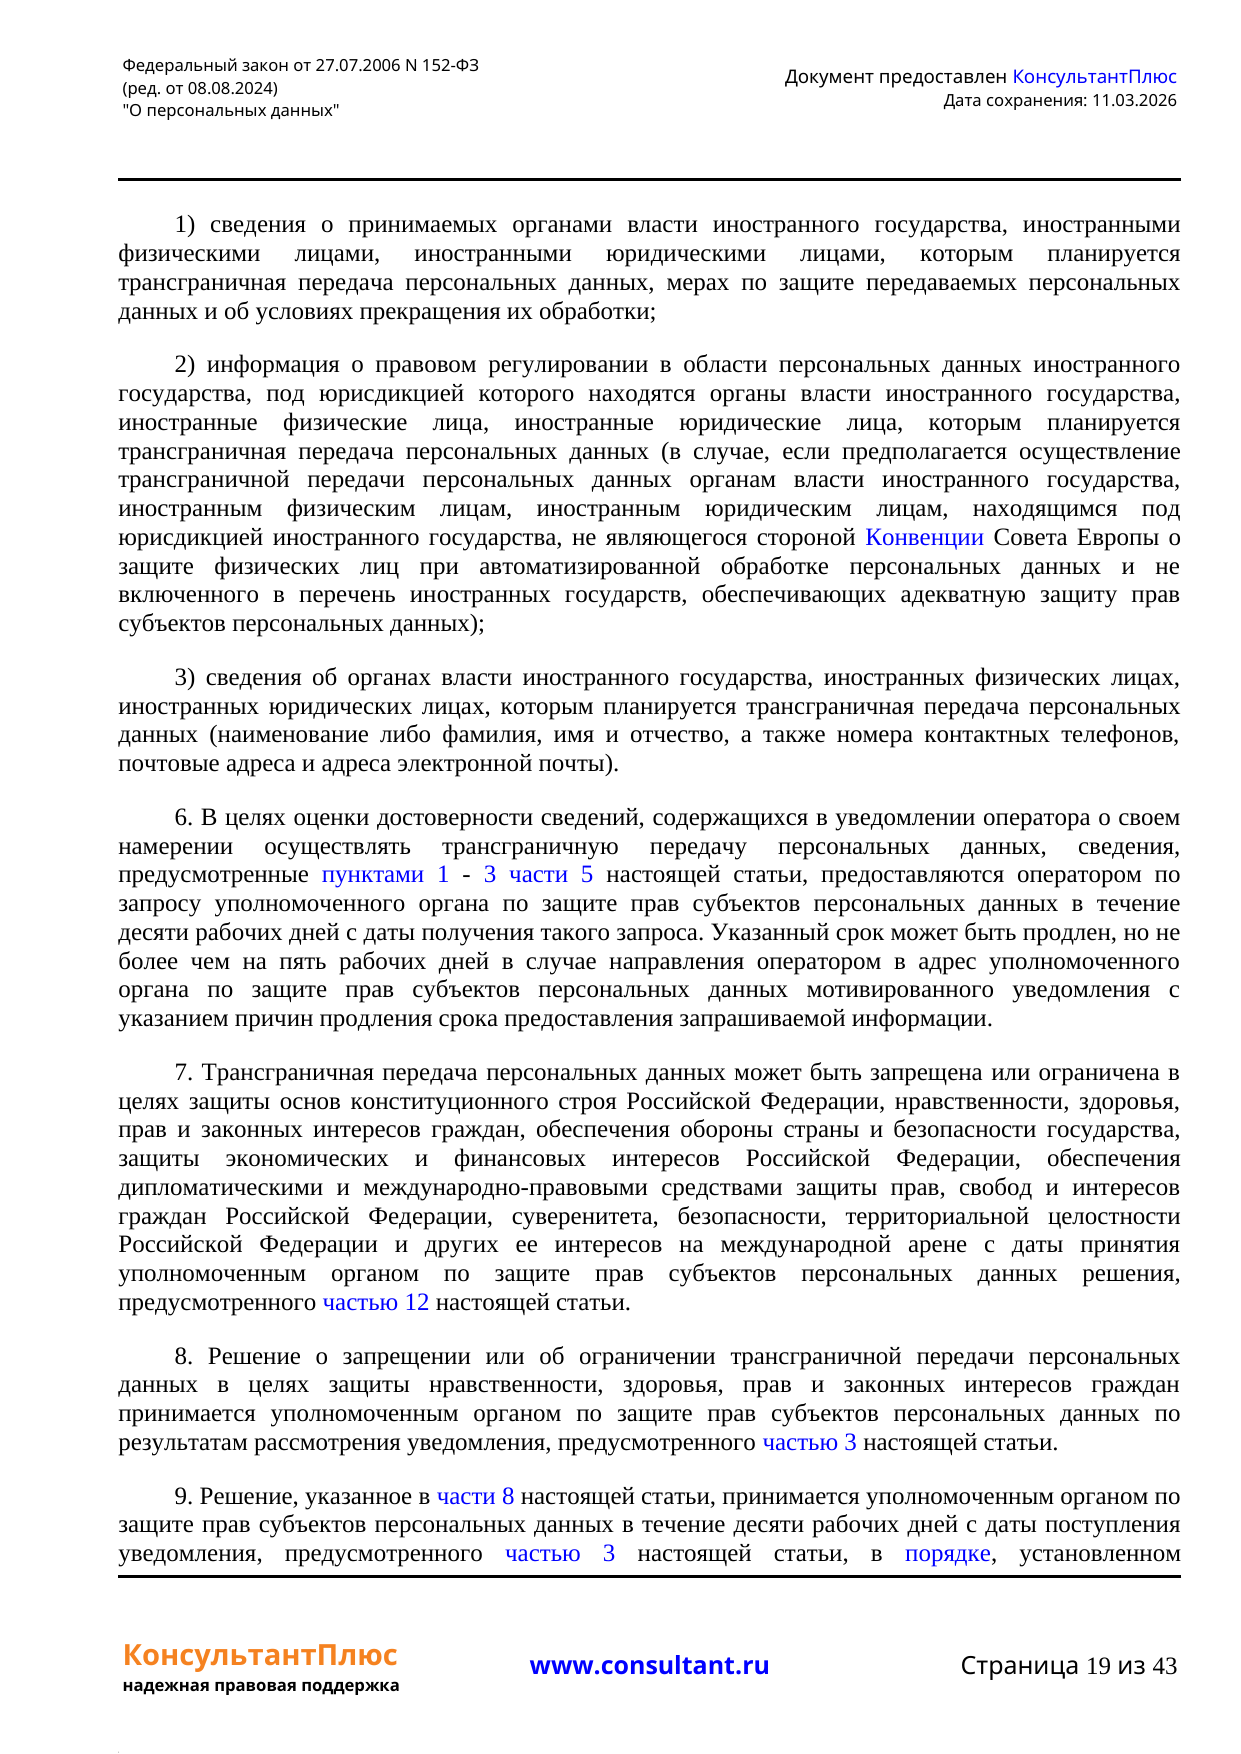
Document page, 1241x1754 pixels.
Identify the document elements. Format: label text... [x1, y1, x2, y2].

text 9. Решение, указанное в части 8 настоящей статьи, принимается уполномоченным органом по защите прав субъектов персональных данных в течение десяти рабочих дней с даты поступления уведомления, предусмотренного частью 3 настоящей статьи, в порядке, установленном [118, 1481, 1181, 1567]
text 2) информация о правовом регулировании в области персональных данных иностранного государства, под юрисдикцией которого находятся органы власти иностранного государства, иностранные физические лица, иностранные юридические лица, которым планируется трансграничная передача персональных данных (в случае, если предполагается осуществление трансграничной передачи персональных данных органам власти иностранного государства, иностранным физическим лицам, иностранным юридическим лицам, находящимся под юрисдикцией иностранного государства, не являющегося стороной Конвенции Совета Европы о защите физических лиц при автоматизированной обработке персональных данных и не включенного в перечень иностранных государств, обеспечивающих адекватную защиту прав субъектов персональных данных); [118, 349, 1181, 637]
text 8. Решение о запрещении или об ограничении трансграничной передачи персональных данных в целях защиты нравственности, здоровья, прав и законных интересов граждан принимается уполномоченным органом по защите прав субъектов персональных данных по результатам рассмотрения уведомления, предусмотренного частью 3 настоящей статьи. [118, 1341, 1181, 1456]
text 1) сведения о принимаемых органами власти иностранного государства, иностранными физическими лицами, иностранными юридическими лицами, которым планируется трансграничная передача персональных данных, мерах по защите передаваемых персональных данных и об условиях прекращения их обработки; [118, 209, 1181, 324]
text 7. Трансграничная передача персональных данных может быть запрещена или ограничена в целях защиты основ конституционного строя Российской Федерации, нравственности, здоровья, прав и законных интересов граждан, обеспечения обороны страны и безопасности государства, защиты экономических и финансовых интересов Российской Федерации, обеспечения дипломатическими и международно-правовыми средствами защиты прав, свобод и интересов граждан Российской Федерации, суверенитета, безопасности, территориальной целостности Российской Федерации и других ее интересов на международной арене с даты принятия уполномоченным органом по защите прав субъектов персональных данных решения, предусмотренного частью 12 настоящей статьи. [118, 1057, 1181, 1316]
text 6. В целях оценки достоверности сведений, содержащихся в уведомлении оператора о своем намерении осуществлять трансграничную передачу персональных данных, сведения, предусмотренные пунктами 1 - 3 части 5 настоящей статьи, предоставляются оператором по запросу уполномоченного органа по защите прав субъектов персональных данных в течение десяти рабочих дней с даты получения такого запроса. Указанный срок может быть продлен, но не более чем на пять рабочих дней в случае направления оператором в адрес уполномоченного органа по защите прав субъектов персональных данных мотивированного уведомления с указанием причин продления срока предоставления запрашиваемой информации. [118, 802, 1181, 1032]
text 3) сведения об органах власти иностранного государства, иностранных физических лицах, иностранных юридических лицах, которым планируется трансграничная передача персональных данных (наименование либо фамилия, имя и отчество, а также номера контактных телефонов, почтовые адреса и адреса электронной почты). [118, 662, 1181, 777]
